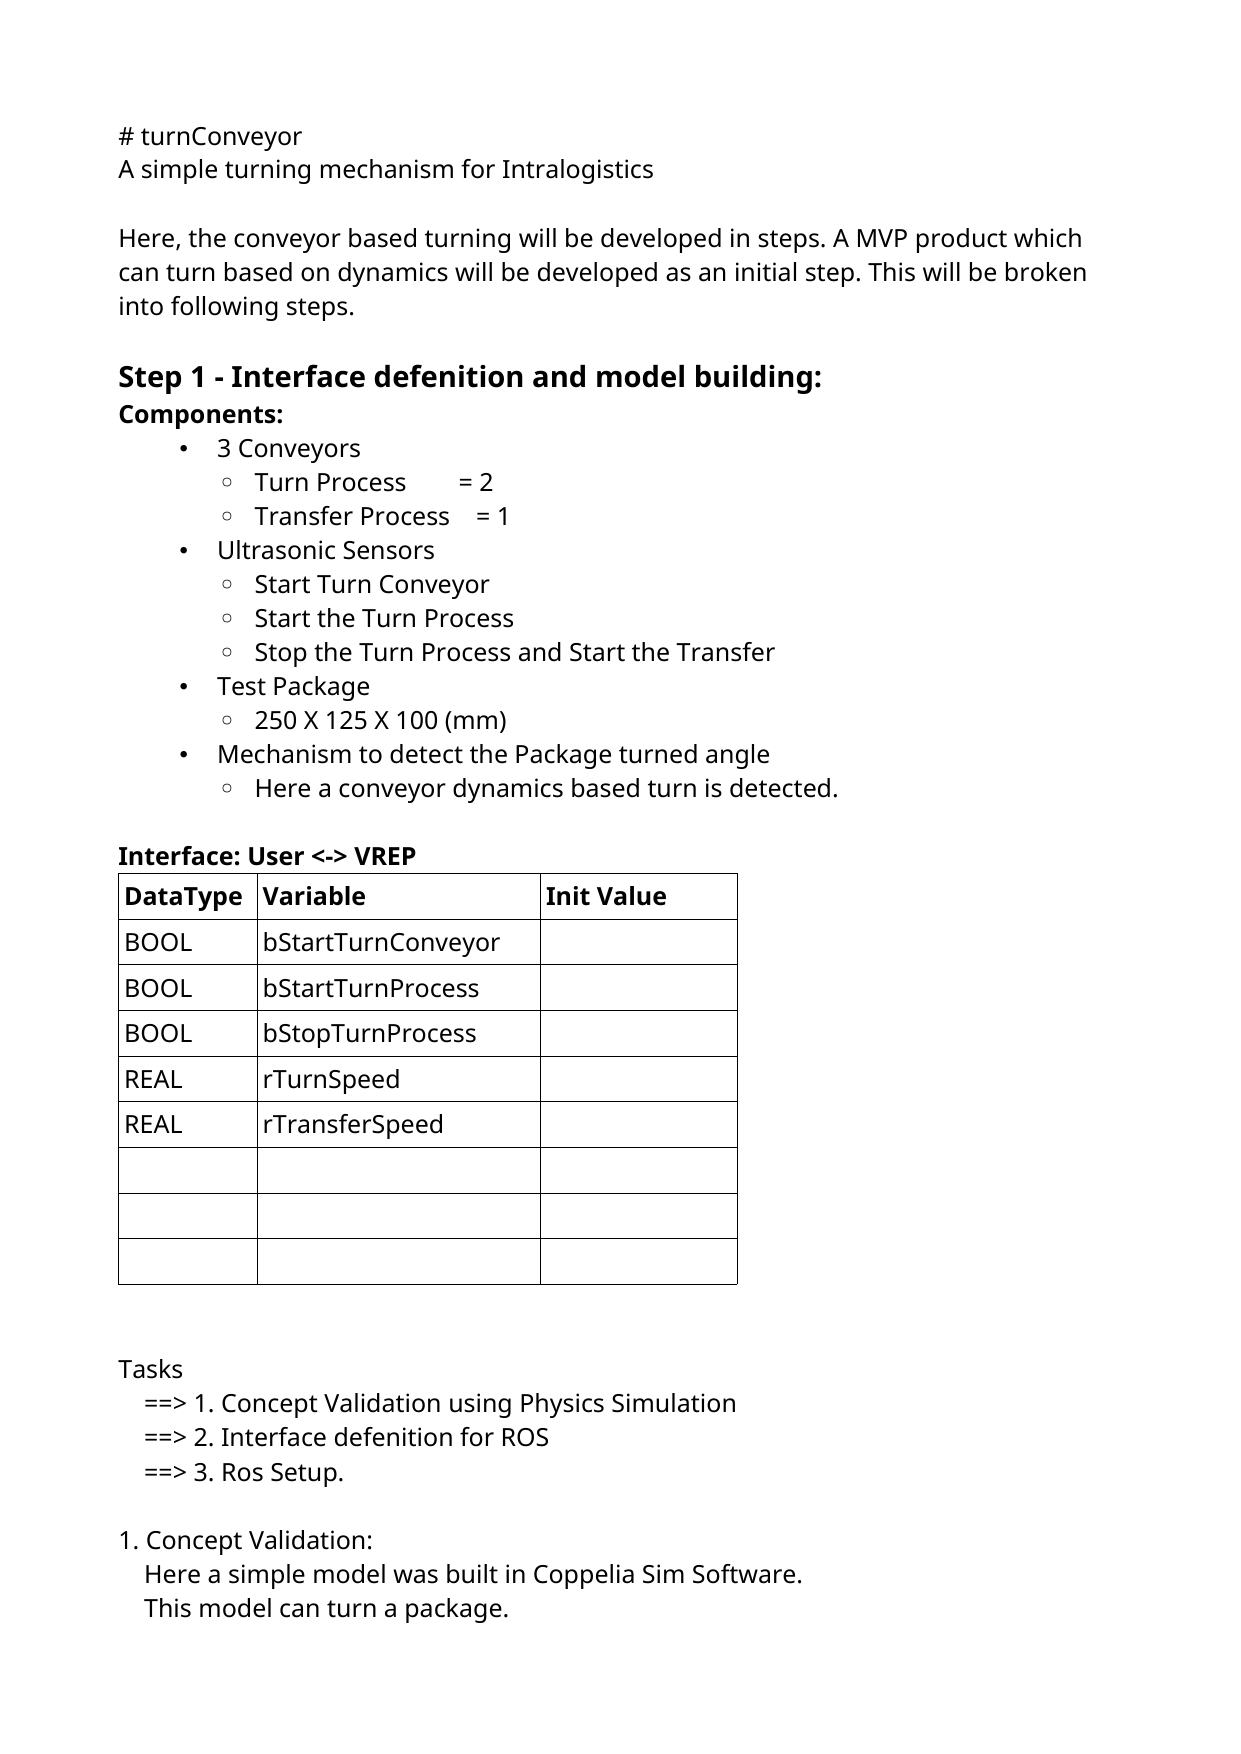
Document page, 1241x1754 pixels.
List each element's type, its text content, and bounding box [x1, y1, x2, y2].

table_cell [541, 1194, 737, 1238]
text 1. Concept Validation: [118, 1522, 1122, 1556]
table_cell [119, 1194, 257, 1238]
table_cell [541, 920, 737, 964]
list Ultrasonic Sensors [179, 532, 1122, 567]
table_cell REAL [119, 1057, 257, 1101]
table_cell [541, 1011, 737, 1056]
text Interface: User <-> VREP [118, 839, 1122, 873]
table_cell [258, 1194, 540, 1238]
text ==> 2. Interface defenition for ROS [118, 1420, 1122, 1454]
table_cell [541, 1057, 737, 1101]
table_cell REAL [119, 1102, 257, 1147]
table_cell bStartTurnProcess [258, 965, 540, 1010]
list Stop the Turn Process and Start the Transfer [217, 635, 1122, 669]
text Tasks [118, 1352, 1122, 1386]
table_cell [541, 1102, 737, 1147]
table_cell [541, 1239, 737, 1284]
table_header Variable [258, 874, 540, 919]
table_header Init Value [541, 874, 737, 919]
list Test Package [179, 669, 1122, 703]
text Here a simple model was built in Coppelia Sim Software. [118, 1556, 1122, 1590]
list Transfer Process = 1 [217, 498, 1122, 532]
text Here, the conveyor based turning will be developed in steps. A MVP product which can turn based on dynamics will be developed as an initial step. This will be broken into following steps. [118, 220, 1122, 322]
list Start Turn Conveyor [217, 567, 1122, 601]
table_cell BOOL [119, 1011, 257, 1056]
text This model can turn a package. [118, 1590, 1122, 1624]
table_cell bStopTurnProcess [258, 1011, 540, 1056]
list Mechanism to detect the Package turned angle [179, 737, 1122, 771]
table_cell [119, 1239, 257, 1284]
list 3 Conveyors [179, 430, 1122, 464]
table_cell [541, 1148, 737, 1192]
text ==> 3. Ros Setup. [118, 1454, 1122, 1488]
table_cell [541, 965, 737, 1010]
table_cell [119, 1148, 257, 1192]
table_cell bStartTurnConveyor [258, 920, 540, 964]
text Components: [118, 396, 1122, 430]
text ==> 1. Concept Validation using Physics Simulation [118, 1386, 1122, 1420]
table_cell BOOL [119, 920, 257, 964]
table_header DataType [119, 874, 257, 919]
list Turn Process = 2 [217, 464, 1122, 498]
text A simple turning mechanism for Intralogistics [118, 152, 1122, 186]
list 250 X 125 X 100 (mm) [217, 703, 1122, 737]
table_cell rTransferSpeed [258, 1102, 540, 1147]
table_cell [258, 1148, 540, 1192]
text # turnConveyor [118, 118, 1122, 152]
table_cell [258, 1239, 540, 1284]
list Here a conveyor dynamics based turn is detected. [217, 771, 1122, 805]
table_cell rTurnSpeed [258, 1057, 540, 1101]
text Step 1 - Interface defenition and model building: [118, 357, 1122, 396]
list Start the Turn Process [217, 601, 1122, 635]
table_cell BOOL [119, 965, 257, 1010]
